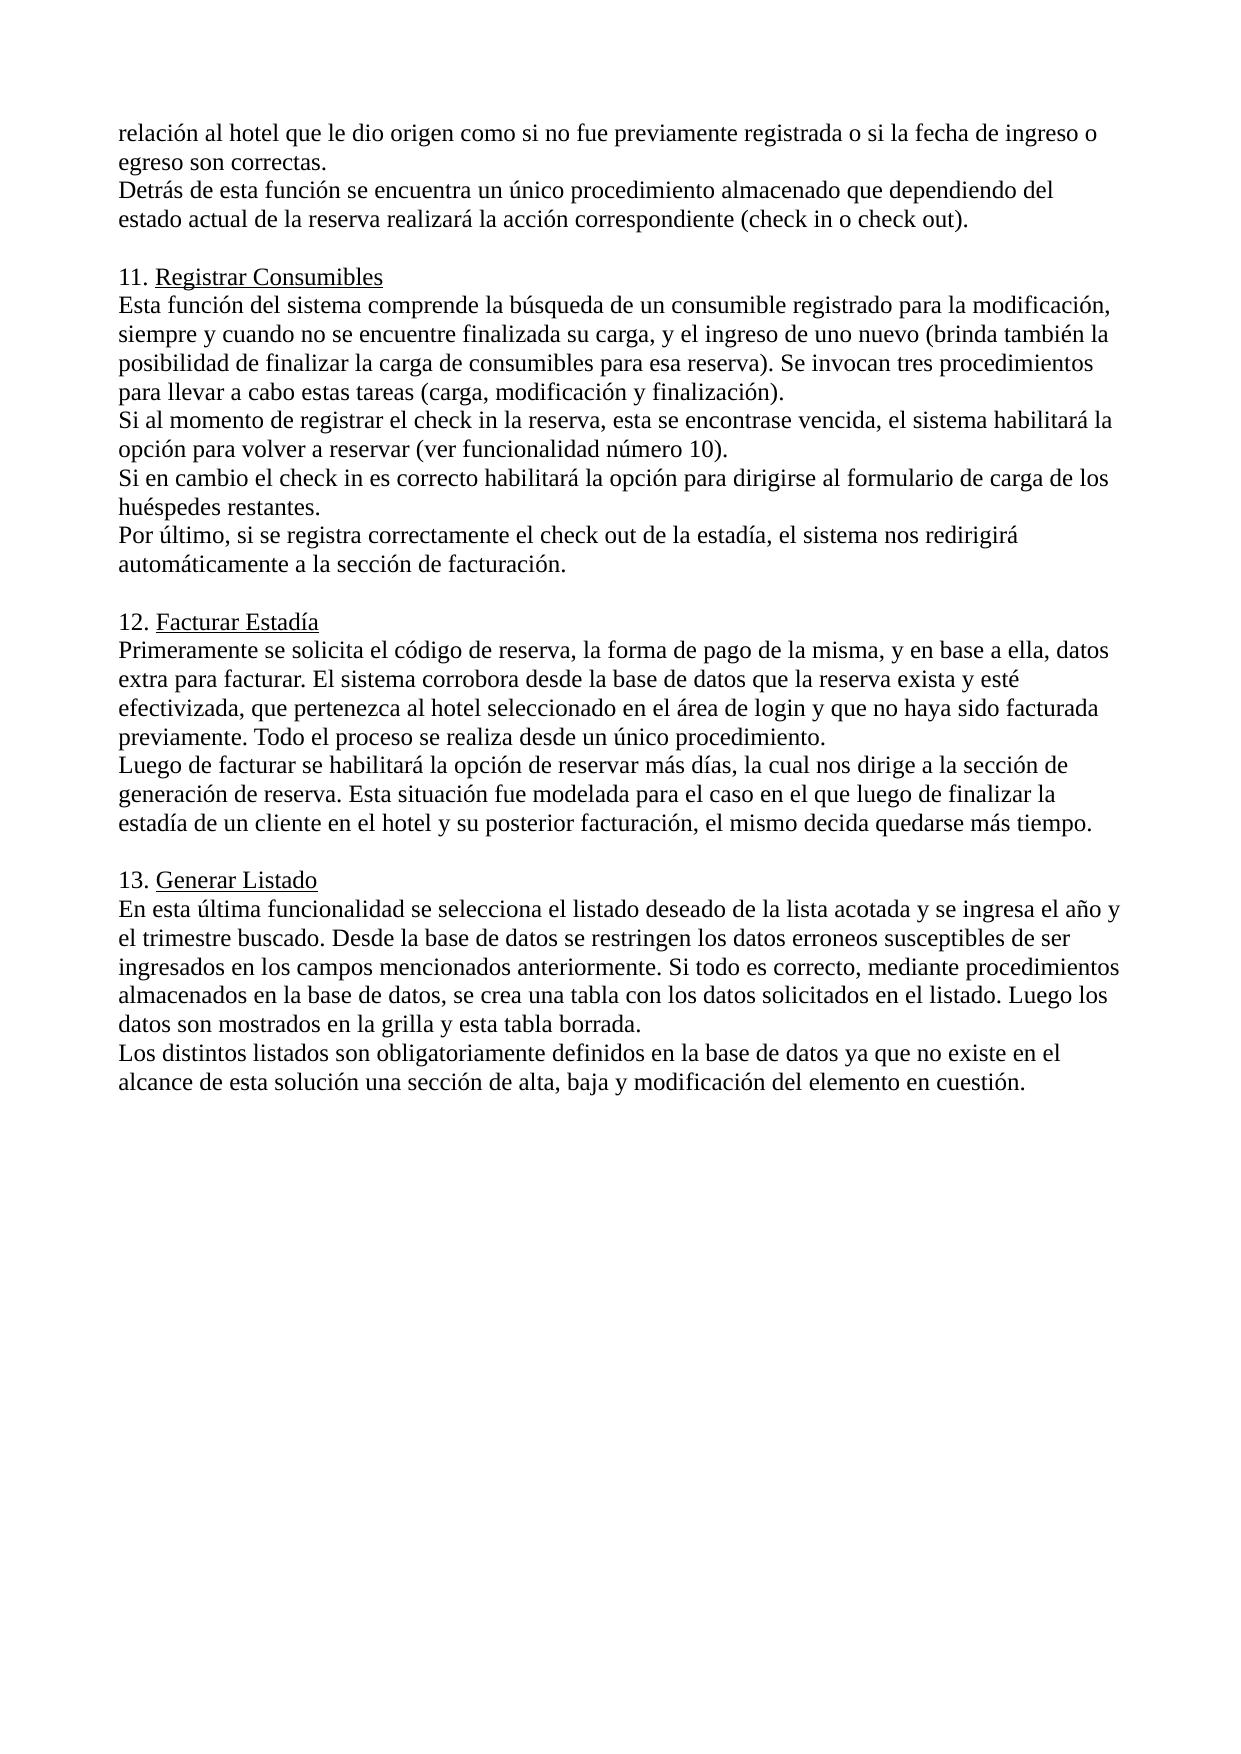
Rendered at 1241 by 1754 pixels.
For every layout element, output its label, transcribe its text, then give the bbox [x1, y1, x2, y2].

text 11. Registrar Consumibles [118, 262, 1122, 291]
text 13. Generar Listado [118, 866, 1122, 894]
text Esta función del sistema comprende la búsqueda de un consumible registrado para la modificación, siempre y cuando no se encuentre finalizada su carga, y el ingreso de uno nuevo (brinda también la posibilidad de finalizar la carga de consumibles para esa reserva). Se invocan tres procedimientos para llevar a cabo estas tareas (carga, modificación y finalización). [118, 291, 1122, 406]
text Por último, si se registra correctamente el check out de la estadía, el sistema nos redirigirá automáticamente a la sección de facturación. [118, 521, 1122, 578]
text Detrás de esta función se encuentra un único procedimiento almacenado que dependiendo del estado actual de la reserva realizará la acción correspondiente (check in o check out). [118, 176, 1122, 233]
text Si al momento de registrar el check in la reserva, esta se encontrase vencida, el sistema habilitará la opción para volver a reservar (ver funcionalidad número 10). [118, 406, 1122, 463]
text relación al hotel que le dio origen como si no fue previamente registrada o si la fecha de ingreso o egreso son correctas. [118, 118, 1122, 176]
text Luego de facturar se habilitará la opción de reservar más días, la cual nos dirige a la sección de generación de reserva. Esta situación fue modelada para el caso en el que luego de finalizar la estadía de un cliente en el hotel y su posterior facturación, el mismo decida quedarse más tiempo. [118, 751, 1122, 837]
text En esta última funcionalidad se selecciona el listado deseado de la lista acotada y se ingresa el año y el trimestre buscado. Desde la base de datos se restringen los datos erroneos susceptibles de ser ingresados en los campos mencionados anteriormente. Si todo es correcto, mediante procedimientos almacenados en la base de datos, se crea una tabla con los datos solicitados en el listado. Luego los datos son mostrados en la grilla y esta tabla borrada. [118, 894, 1122, 1038]
text Los distintos listados son obligatoriamente definidos en la base de datos ya que no existe en el alcance de esta solución una sección de alta, baja y modificación del elemento en cuestión. [118, 1038, 1122, 1096]
text 12. Facturar Estadía [118, 607, 1122, 636]
text Primeramente se solicita el código de reserva, la forma de pago de la misma, y en base a ella, datos extra para facturar. El sistema corrobora desde la base de datos que la reserva exista y esté efectivizada, que pertenezca al hotel seleccionado en el área de login y que no haya sido facturada previamente. Todo el proceso se realiza desde un único procedimiento. [118, 636, 1122, 751]
text Si en cambio el check in es correcto habilitará la opción para dirigirse al formulario de carga de los huéspedes restantes. [118, 463, 1122, 521]
